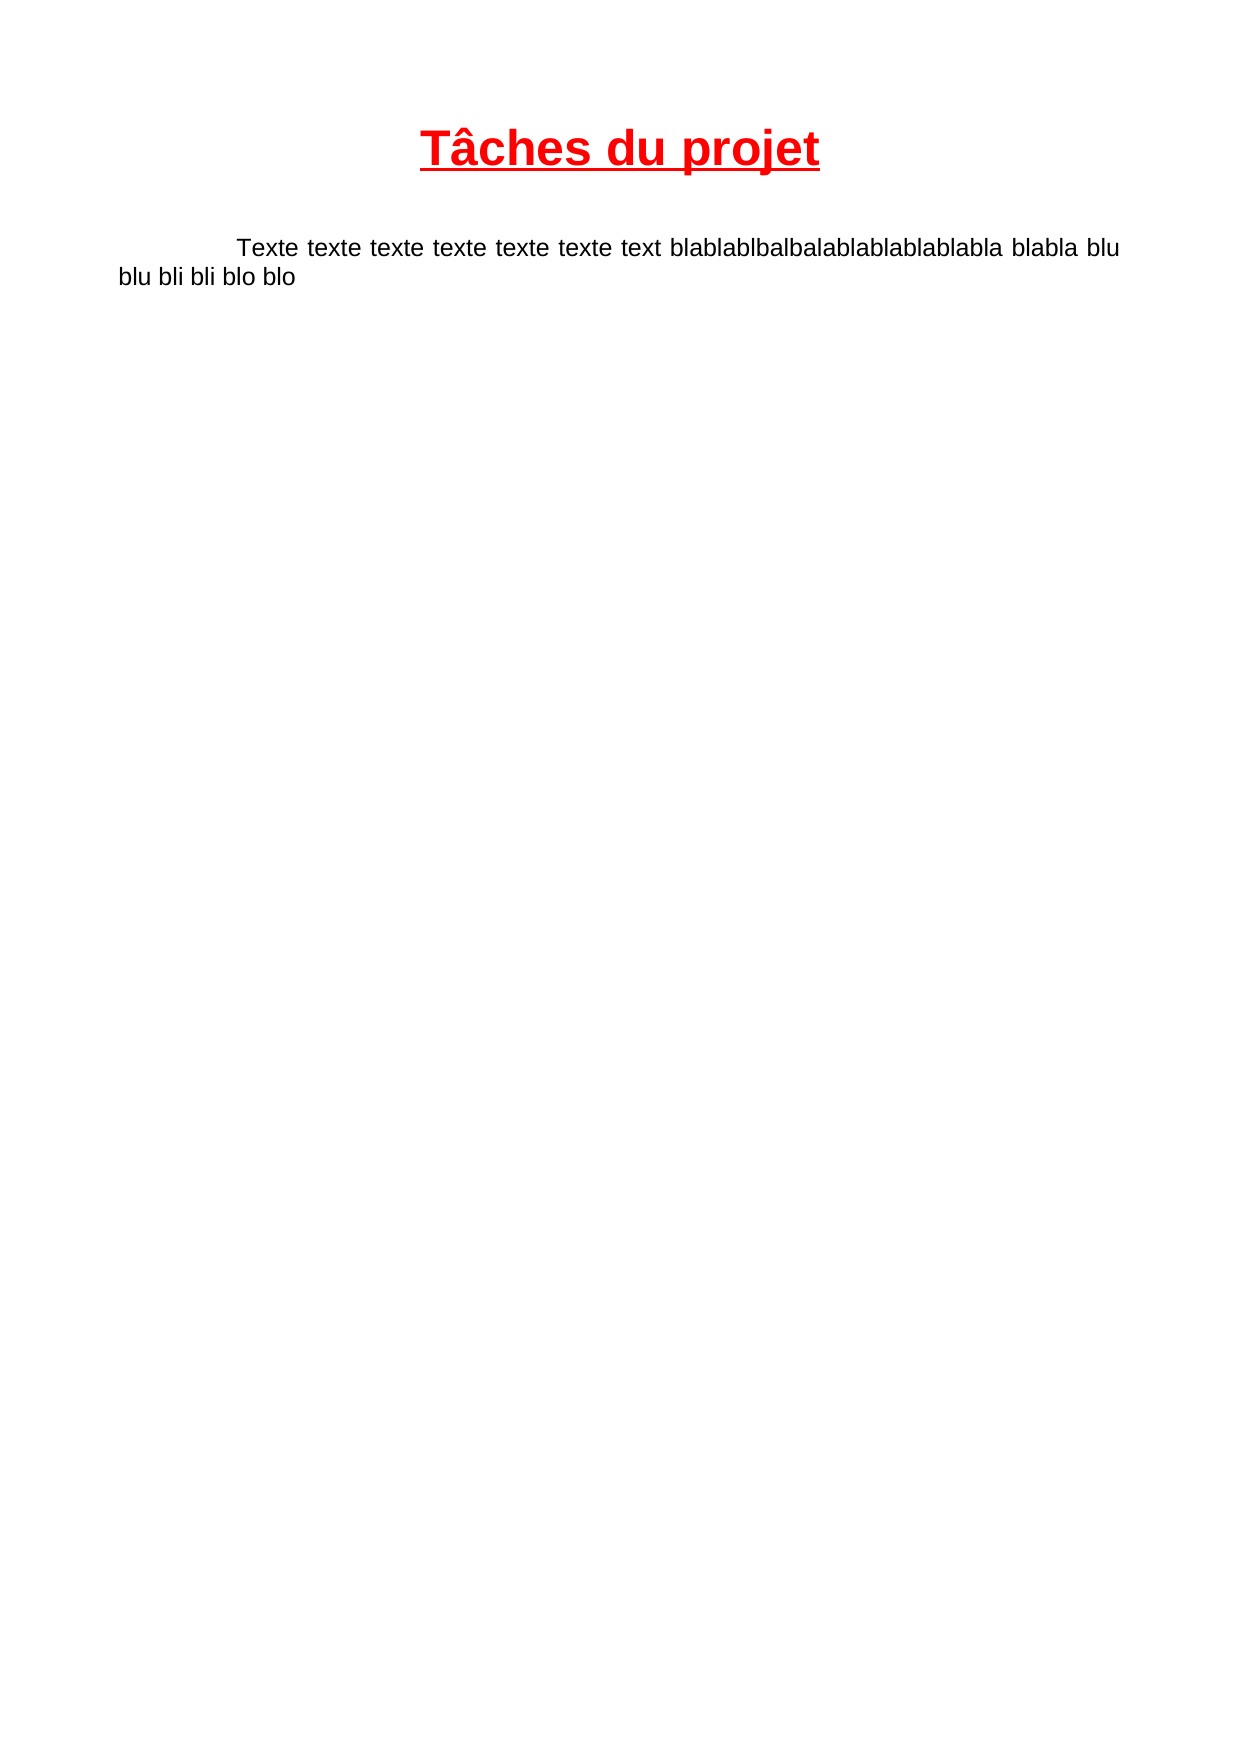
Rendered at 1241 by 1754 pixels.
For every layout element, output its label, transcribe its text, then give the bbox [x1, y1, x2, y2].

text Tâches du projet [118, 118, 1122, 176]
text Texte texte texte texte texte texte text blablablbalbalablablablablabla blabla blu blu bli bli blo blo [118, 233, 1122, 291]
